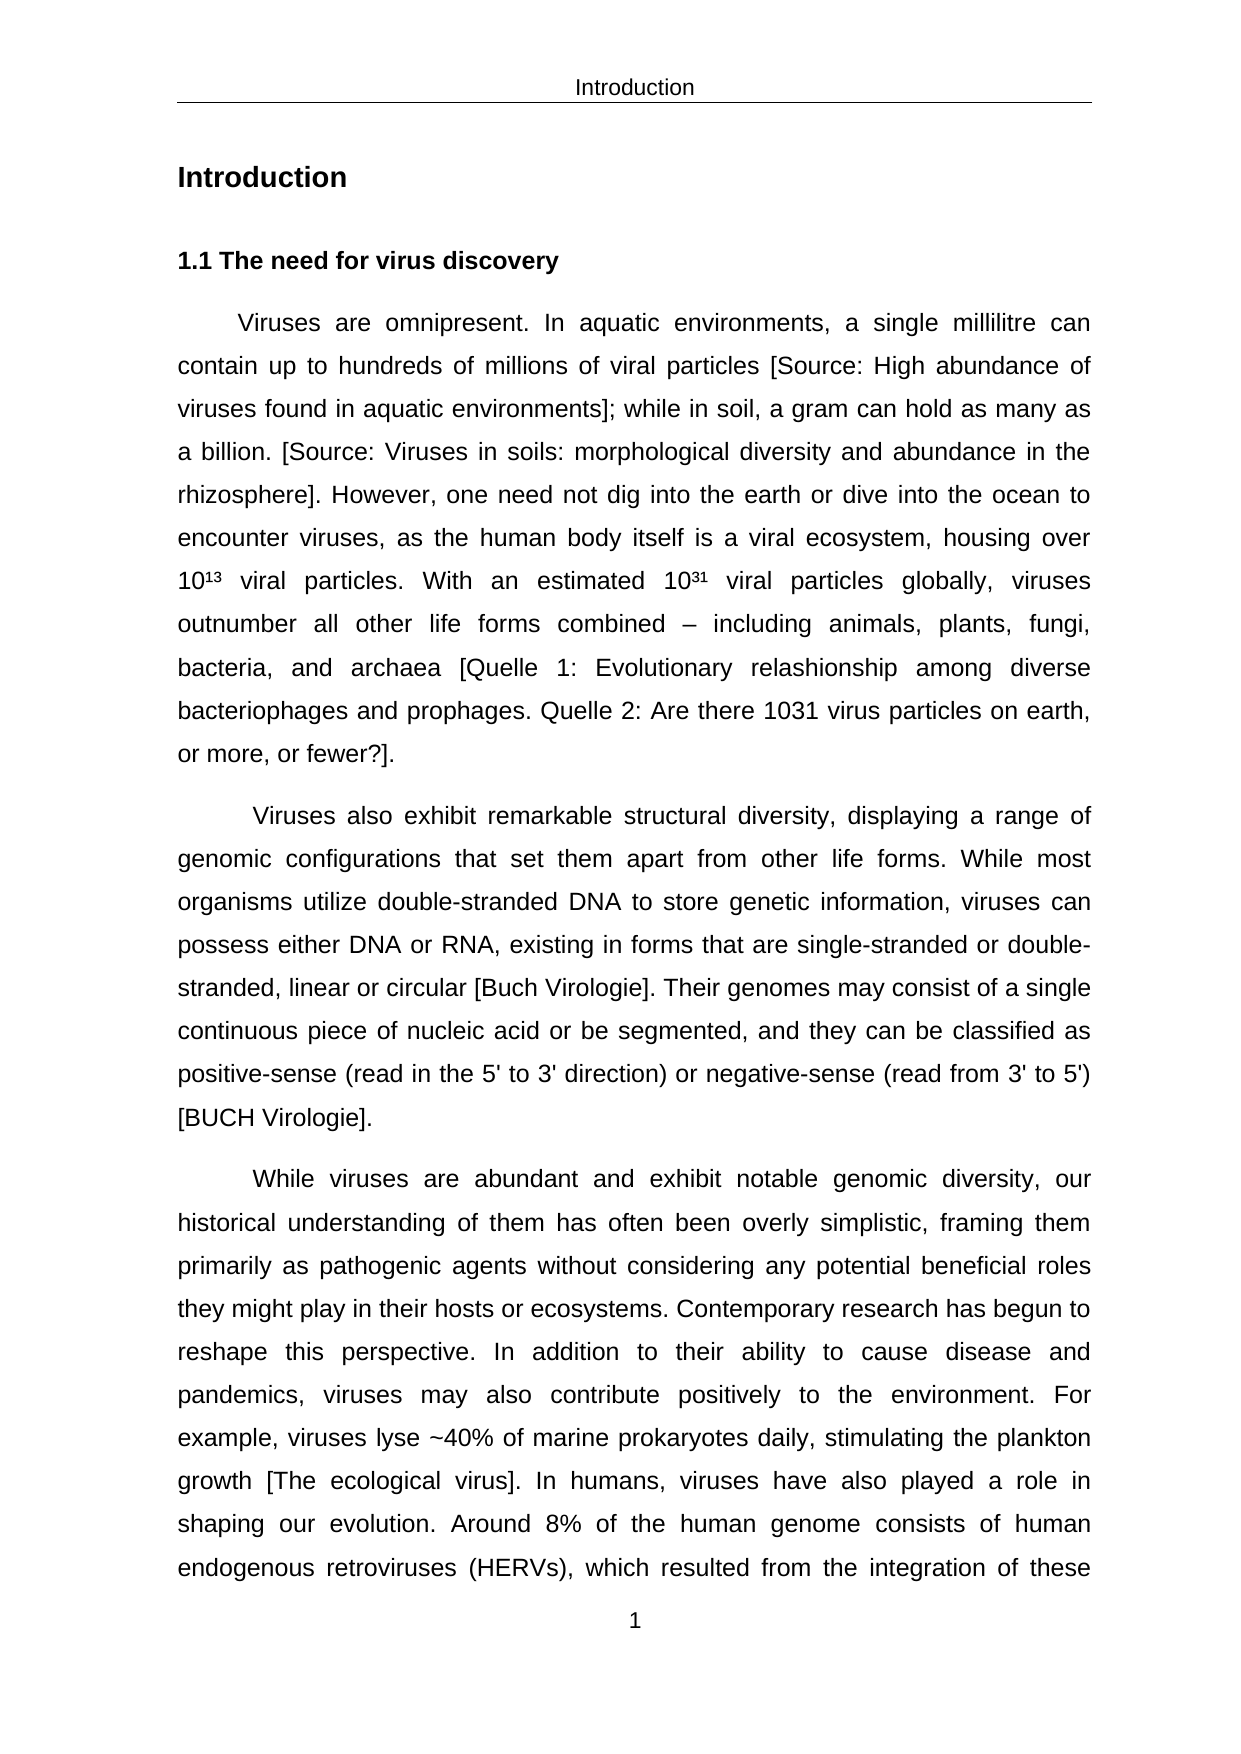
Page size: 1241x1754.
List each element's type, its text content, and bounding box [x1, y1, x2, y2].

subtitle Introduction [177, 160, 1092, 193]
text While viruses are abundant and exhibit notable genomic diversity, our historical understanding of them has often been overly simplistic, framing them primarily as pathogenic agents without considering any potential beneficial roles they might play in their hosts or ecosystems. Contemporary research has begun to reshape this perspective. In addition to their ability to cause disease and pandemics, viruses may also contribute positively to the environment. For example, viruses lyse ~40% of marine prokaryotes daily, stimulating the plankton growth [The ecological virus]. In humans, viruses have also played a role in shaping our evolution. Around 8% of the human genome consists of human endogenous retroviruses (HERVs), which resulted from the integration of these [177, 1164, 1092, 1581]
text Viruses also exhibit remarkable structural diversity, displaying a range of genomic configurations that set them apart from other life forms. While most organisms utilize double-stranded DNA to store genetic information, viruses can possess either DNA or RNA, existing in forms that are single-stranded or double-stranded, linear or circular [Buch Virologie]. Their genomes may consist of a single continuous piece of nucleic acid or be segmented, and they can be classified as positive-sense (read in the 5' to 3' direction) or negative-sense (read from 3' to 5') [BUCH Virologie]. [177, 801, 1092, 1131]
text Viruses are omnipresent. In aquatic environments, a single millilitre can contain up to hundreds of millions of viral particles [Source: High abundance of viruses found in aquatic environments]; while in soil, a gram can hold as many as a billion. [Source: Viruses in soils: morphological diversity and abundance in the rhizosphere]. However, one need not dig into the earth or dive into the ocean to encounter viruses, as the human body itself is a viral ecosystem, housing over 10¹³ viral particles. With an estimated 10³¹ viral particles globally, viruses outnumber all other life forms combined – including animals, plants, fungi, bacteria, and archaea [Quelle 1: Evolutionary relashionship among diverse bacteriophages and prophages. Quelle 2: Are there 1031 virus particles on earth, or more, or fewer?]. [177, 308, 1092, 768]
subtitle 1.1 The need for virus discovery [177, 246, 1092, 274]
